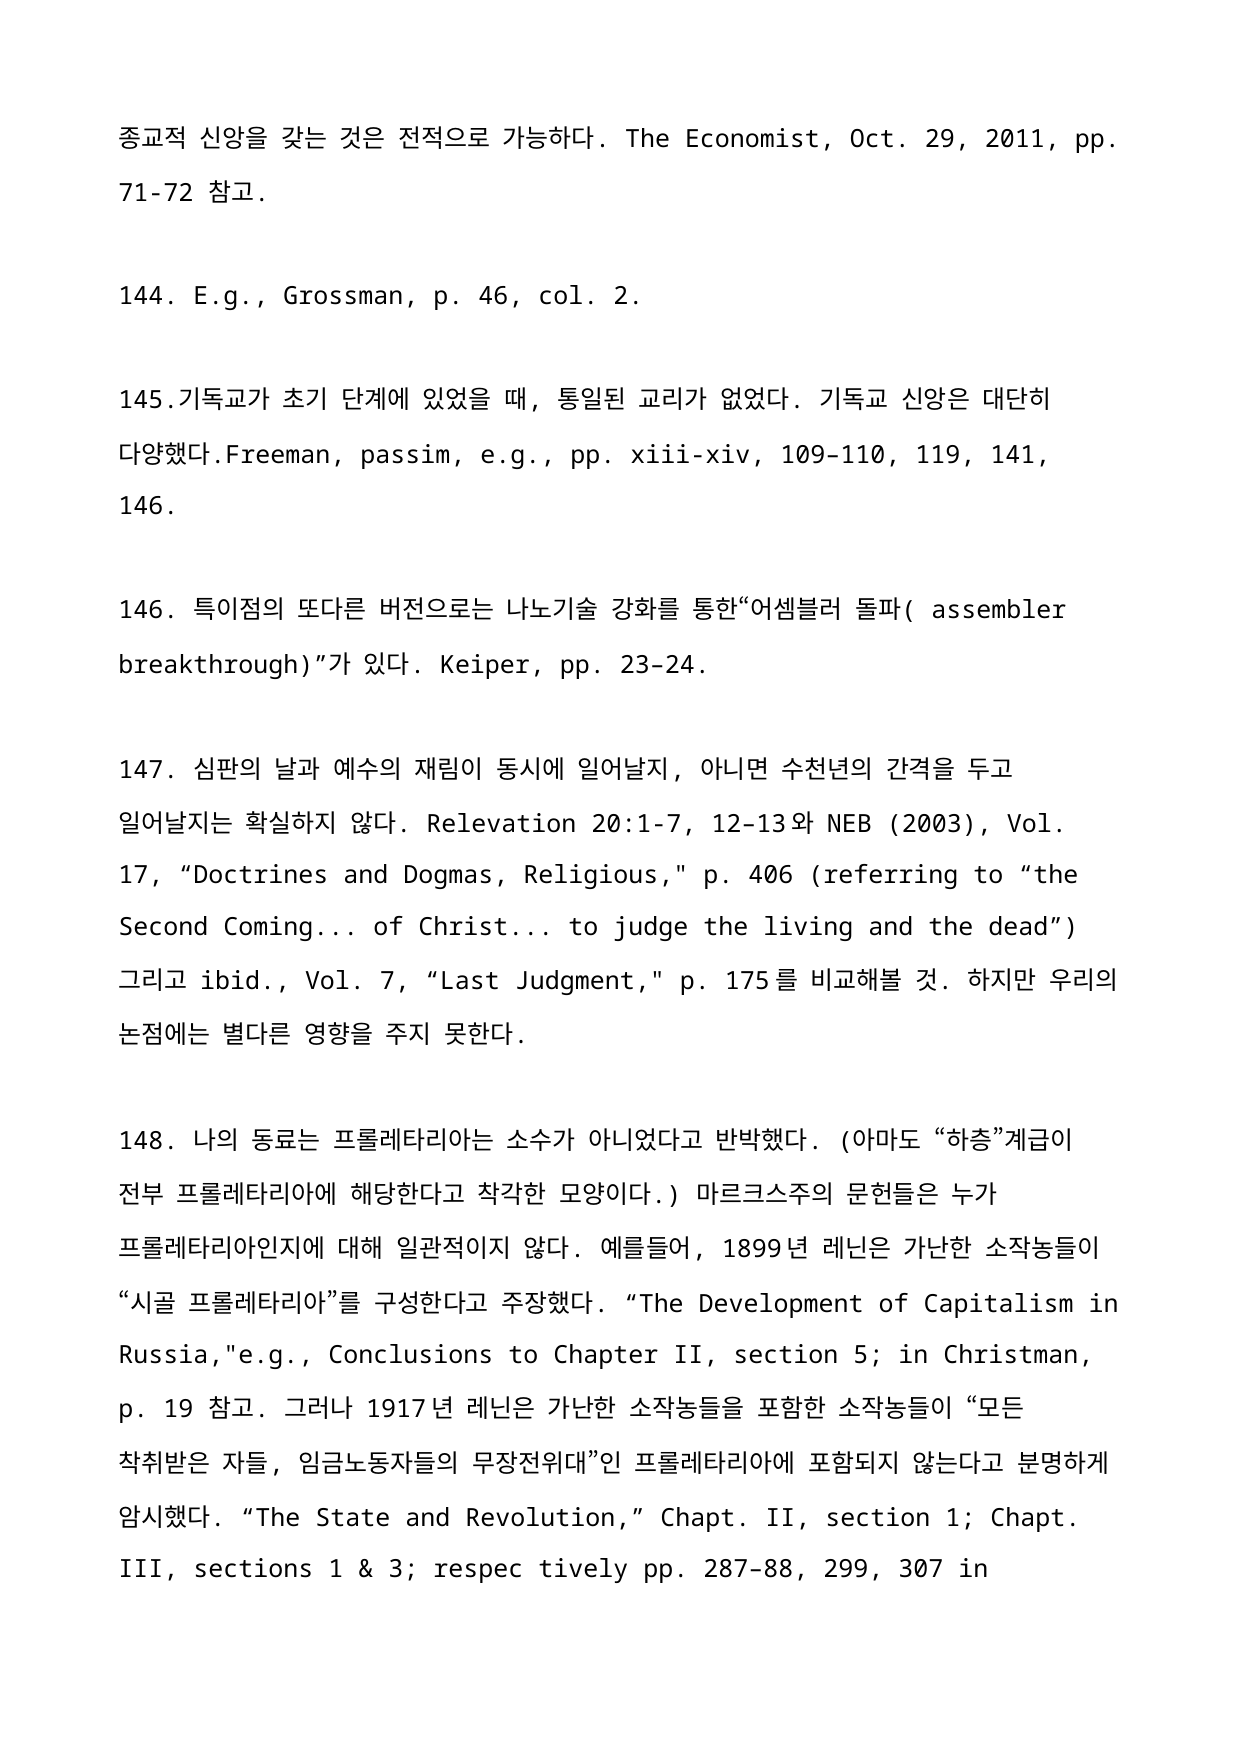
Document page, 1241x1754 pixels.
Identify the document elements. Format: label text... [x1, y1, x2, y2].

text 146. 특이점의 또다른 버전으로는 나노기술 강화를 통한“어셈블러 돌파( assembler breakthrough)”가 있다. Keiper, pp. 23–24. [118, 590, 1122, 680]
text 148. 나의 동료는 프롤레타리아는 소수가 아니었다고 반박했다. (아마도 “하층”계급이 전부 프롤레타리아에 해당한다고 착각한 모양이다.) 마르크스주의 문헌들은 누가 프롤레타리아인지에 대해 일관적이지 않다. 예를들어, 1899년 레닌은 가난한 소작농들이 “시골 프롤레타리아”를 구성한다고 주장했다. “The Development of Capitalism in Russia,"e.g., Conclusions to Chapter II, section 5; in Christman, p. 19 참고. 그러나 1917년 레닌은 가난한 소작농들을 포함한 소작농들이 “모든 착취받은 자들, 임금노동자들의 무장전위대”인 프롤레타리아에 포함되지 않는다고 분명하게 암시했다. “The State and Revolution,” Chapt. II, section 1; Chapt. III, sections 1 & 3; respec tively pp. 287–88, 299, 307 in [118, 1120, 1122, 1585]
text 147. 심판의 날과 예수의 재림이 동시에 일어날지, 아니면 수천년의 간격을 두고 일어날지는 확실하지 않다. Relevation 20:1-7, 12–13와 NEB (2003), Vol. 17, “Doctrines and Dogmas, Religious," p. 406 (referring to “the Second Coming... of Christ... to judge the living and the dead”) 그리고 ibid., Vol. 7, “Last Judgment," p. 175를 비교해볼 것. 하지만 우리의 논점에는 별다른 영향을 주지 못한다. [118, 749, 1122, 1051]
text 145.기독교가 초기 단계에 있었을 때, 통일된 교리가 없었다. 기독교 신앙은 대단히 다양했다.Freeman, passim, e.g., pp. xiii-xiv, 109–110, 119, 141, 146. [118, 380, 1122, 522]
text 종교적 신앙을 갖는 것은 전적으로 가능하다. The Economist, Oct. 29, 2011, pp. 71-72 참고. [118, 118, 1122, 209]
text 144. E.g., Grossman, p. 46, col. 2. [118, 278, 1122, 312]
